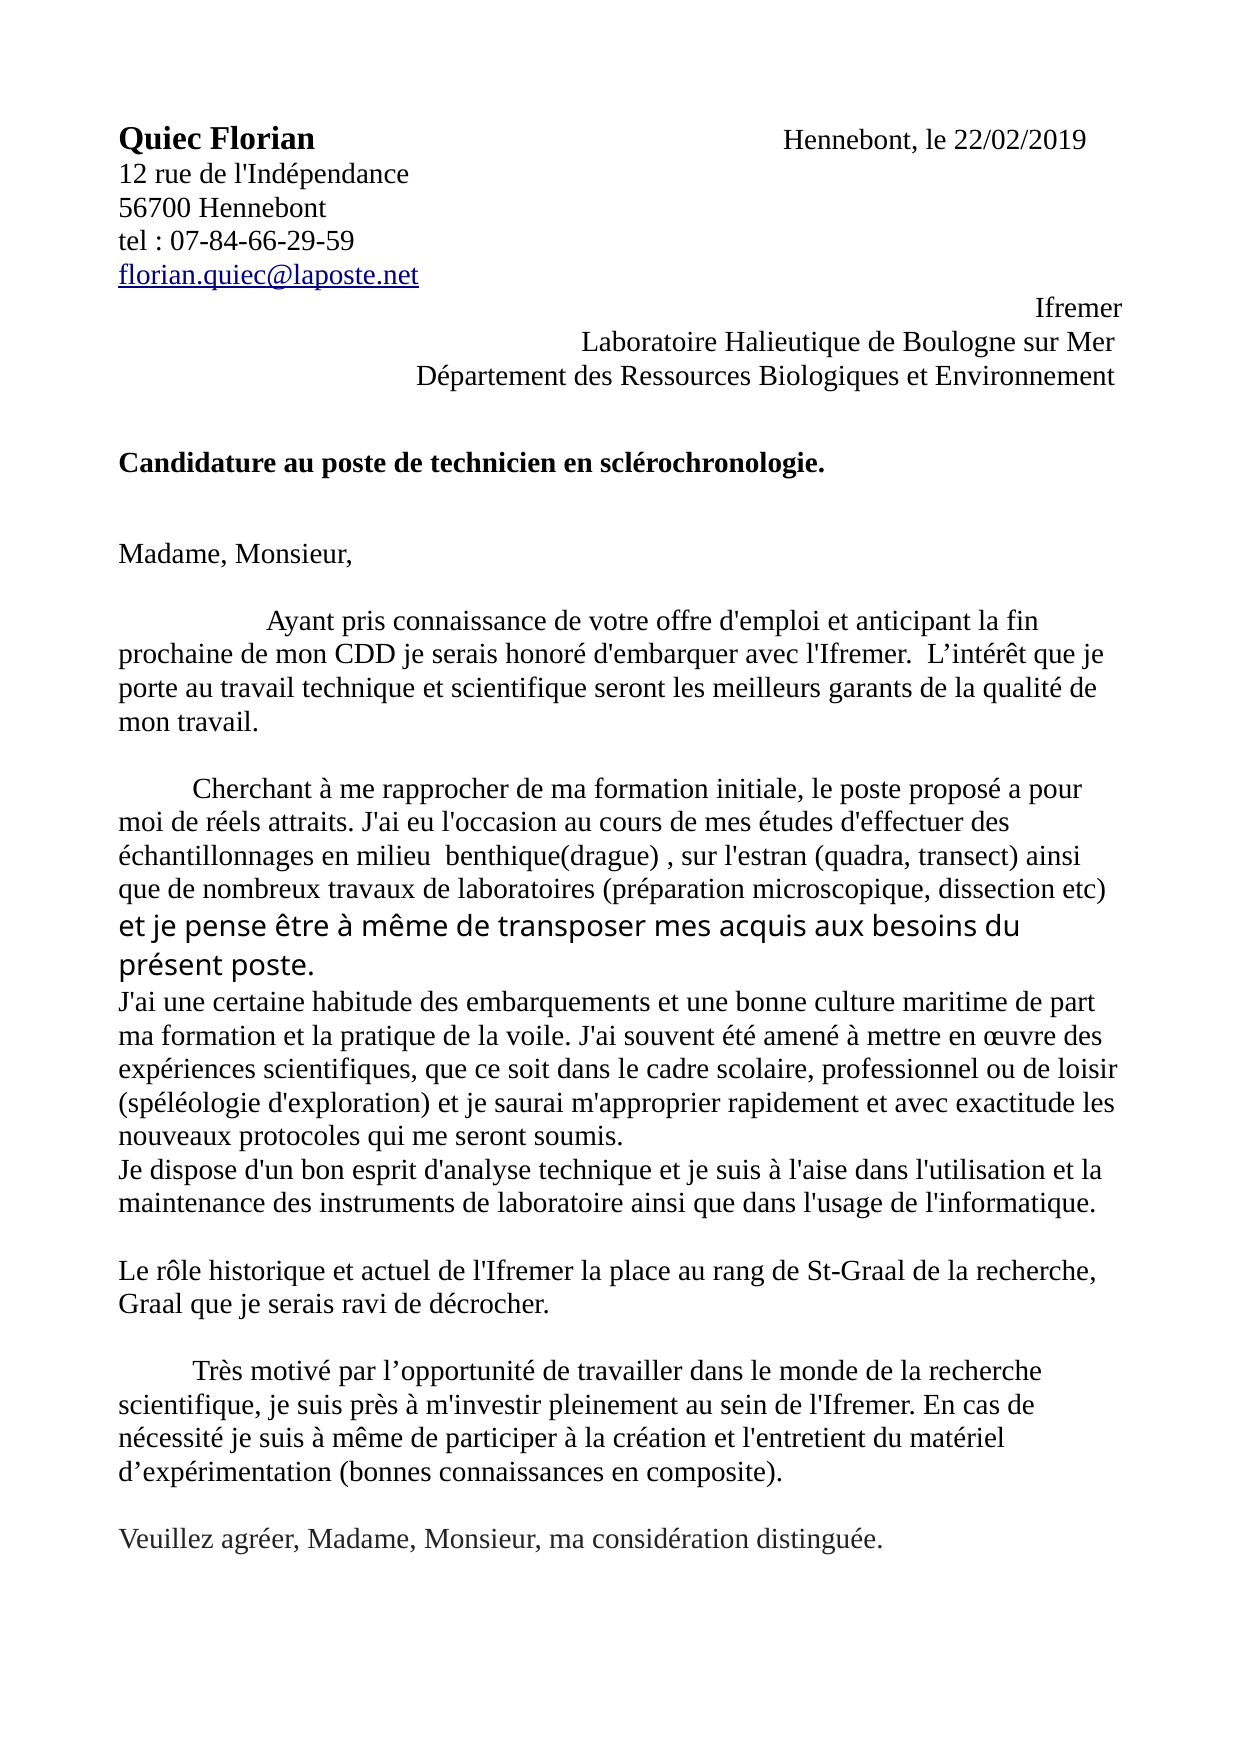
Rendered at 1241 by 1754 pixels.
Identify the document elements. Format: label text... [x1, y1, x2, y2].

text Cherchant à me rapprocher de ma formation initiale, le poste proposé a pour moi de réels attraits. J'ai eu l'occasion au cours de mes études d'effectuer des échantillonnages en milieu benthique(drague) , sur l'estran (quadra, transect) ainsi que de nombreux travaux de laboratoires (préparation microscopique, dissection etc) [118, 771, 1122, 905]
text Le rôle historique et actuel de l'Ifremer la place au rang de St-Graal de la recherche, Graal que je serais ravi de décrocher. [118, 1253, 1122, 1320]
text Laboratoire Halieutique de Boulogne sur Mer [118, 324, 1122, 358]
text Veuillez agréer, Madame, Monsieur, ma considération distinguée. [118, 1521, 1122, 1554]
text J'ai une certaine habitude des embarquements et une bonne culture maritime de part ma formation et la pratique de la voile. J'ai souvent été amené à mettre en œuvre des expériences scientifiques, que ce soit dans le cadre scolaire, professionnel ou de loisir (spéléologie d'exploration) et je saurai m'approprier rapidement et avec exactitude les nouveaux protocoles qui me seront soumis. [118, 984, 1122, 1152]
text Très motivé par l’opportunité de travailler dans le monde de la recherche scientifique, je suis près à m'investir pleinement au sein de l'Ifremer. En cas de nécessité je suis à même de participer à la création et l'entretient du matériel d’expérimentation (bonnes connaissances en composite). [118, 1353, 1122, 1487]
text 56700 Hennebont [118, 190, 1122, 223]
text Madame, Monsieur, [118, 536, 1122, 569]
text Ifremer [118, 291, 1122, 324]
text florian.quiec@laposte.net [118, 257, 1122, 291]
text Candidature au poste de technicien en sclérochronologie. [118, 445, 1122, 478]
text tel : 07-84-66-29-59 [118, 223, 1122, 257]
text Quiec Florian Hennebont, le 22/02/2019 [118, 118, 1122, 156]
text Département des Ressources Biologiques et Environnement [118, 358, 1122, 391]
text et je pense être à même de transposer mes acquis aux besoins du présent poste. [118, 905, 1122, 984]
text Je dispose d'un bon esprit d'analyse technique et je suis à l'aise dans l'utilisation et la maintenance des instruments de laboratoire ainsi que dans l'usage de l'informatique. [118, 1152, 1122, 1219]
text Ayant pris connaissance de votre offre d'emploi et anticipant la fin prochaine de mon CDD je serais honoré d'embarquer avec l'Ifremer. L’intérêt que je porte au travail technique et scientifique seront les meilleurs garants de la qualité de mon travail. [118, 603, 1122, 737]
text 12 rue de l'Indépendance [118, 156, 1122, 190]
